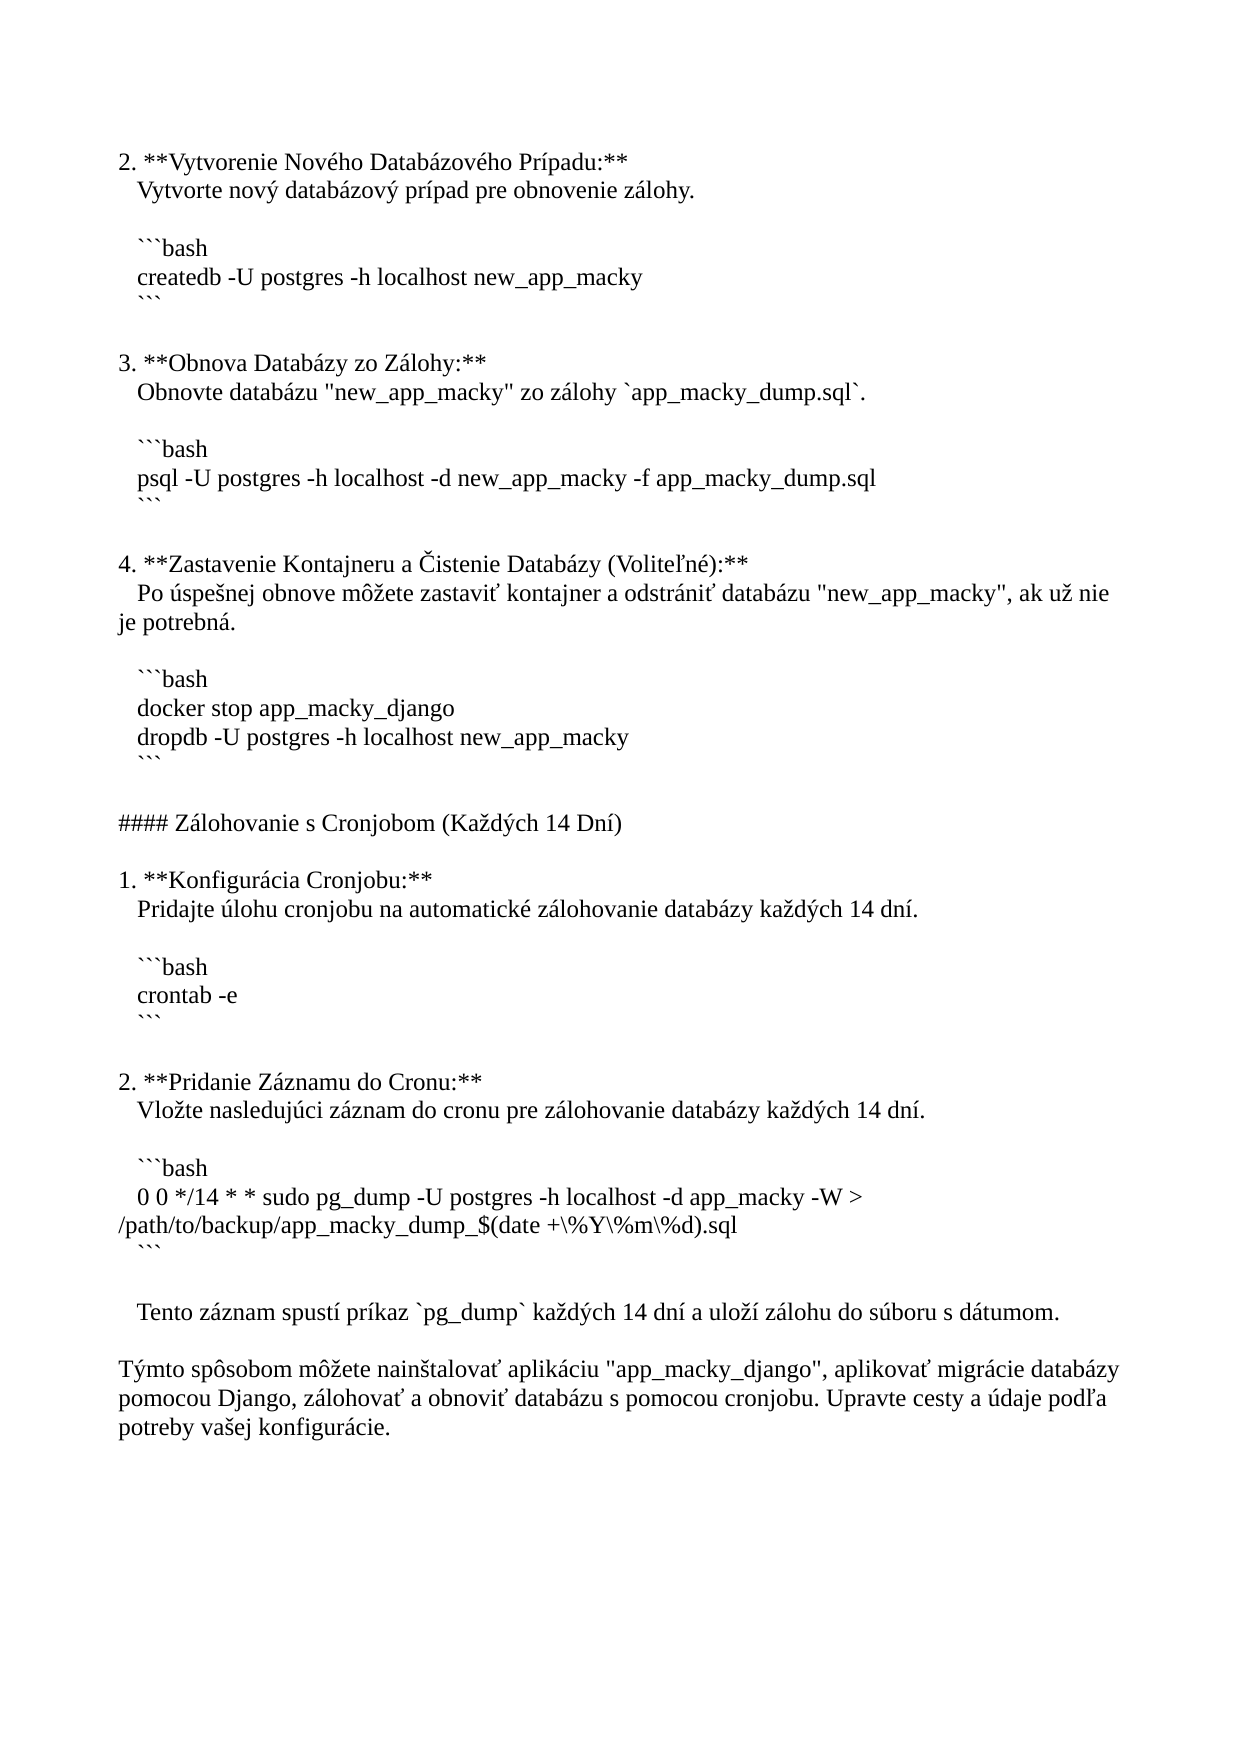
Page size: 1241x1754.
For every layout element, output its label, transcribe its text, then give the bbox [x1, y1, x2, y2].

text ```bash [118, 434, 1122, 463]
text ``` [118, 291, 1122, 319]
text #### Zálohovanie s Cronjobom (Každých 14 Dní) [118, 808, 1122, 837]
text Po úspešnej obnove môžete zastaviť kontajner a odstrániť databázu "new_app_macky", ak už nie je potrebná. [118, 578, 1122, 636]
text 2. **Vytvorenie Nového Databázového Prípadu:** [118, 147, 1122, 176]
text crontab -e [118, 981, 1122, 1009]
text Tento záznam spustí príkaz `pg_dump` každých 14 dní a uloží zálohu do súboru s dátumom. [118, 1297, 1122, 1326]
text psql -U postgres -h localhost -d new_app_macky -f app_macky_dump.sql [118, 463, 1122, 492]
text createdb -U postgres -h localhost new_app_macky [118, 262, 1122, 291]
text Obnovte databázu "new_app_macky" zo zálohy `app_macky_dump.sql`. [118, 377, 1122, 406]
text Pridajte úlohu cronjobu na automatické zálohovanie databázy každých 14 dní. [118, 894, 1122, 923]
text ```bash [118, 1153, 1122, 1182]
text 4. **Zastavenie Kontajneru a Čistenie Databázy (Voliteľné):** [118, 549, 1122, 578]
text dropdb -U postgres -h localhost new_app_macky [118, 722, 1122, 751]
text ``` [118, 1239, 1122, 1268]
text 2. **Pridanie Záznamu do Cronu:** [118, 1067, 1122, 1096]
text ``` [118, 492, 1122, 521]
text ```bash [118, 233, 1122, 262]
text ``` [118, 751, 1122, 779]
text 1. **Konfigurácia Cronjobu:** [118, 866, 1122, 894]
text ``` [118, 1009, 1122, 1038]
text docker stop app_macky_django [118, 693, 1122, 722]
text 0 0 */14 * * sudo pg_dump -U postgres -h localhost -d app_macky -W > /path/to/backup/app_macky_dump_$(date +\%Y\%m\%d).sql [118, 1182, 1122, 1239]
text Vytvorte nový databázový prípad pre obnovenie zálohy. [118, 176, 1122, 204]
text Vložte nasledujúci záznam do cronu pre zálohovanie databázy každých 14 dní. [118, 1096, 1122, 1124]
text ```bash [118, 952, 1122, 981]
text Týmto spôsobom môžete nainštalovať aplikáciu "app_macky_django", aplikovať migrácie databázy pomocou Django, zálohovať a obnoviť databázu s pomocou cronjobu. Upravte cesty a údaje podľa potreby vašej konfigurácie. [118, 1354, 1122, 1441]
text 3. **Obnova Databázy zo Zálohy:** [118, 348, 1122, 377]
text ```bash [118, 664, 1122, 693]
